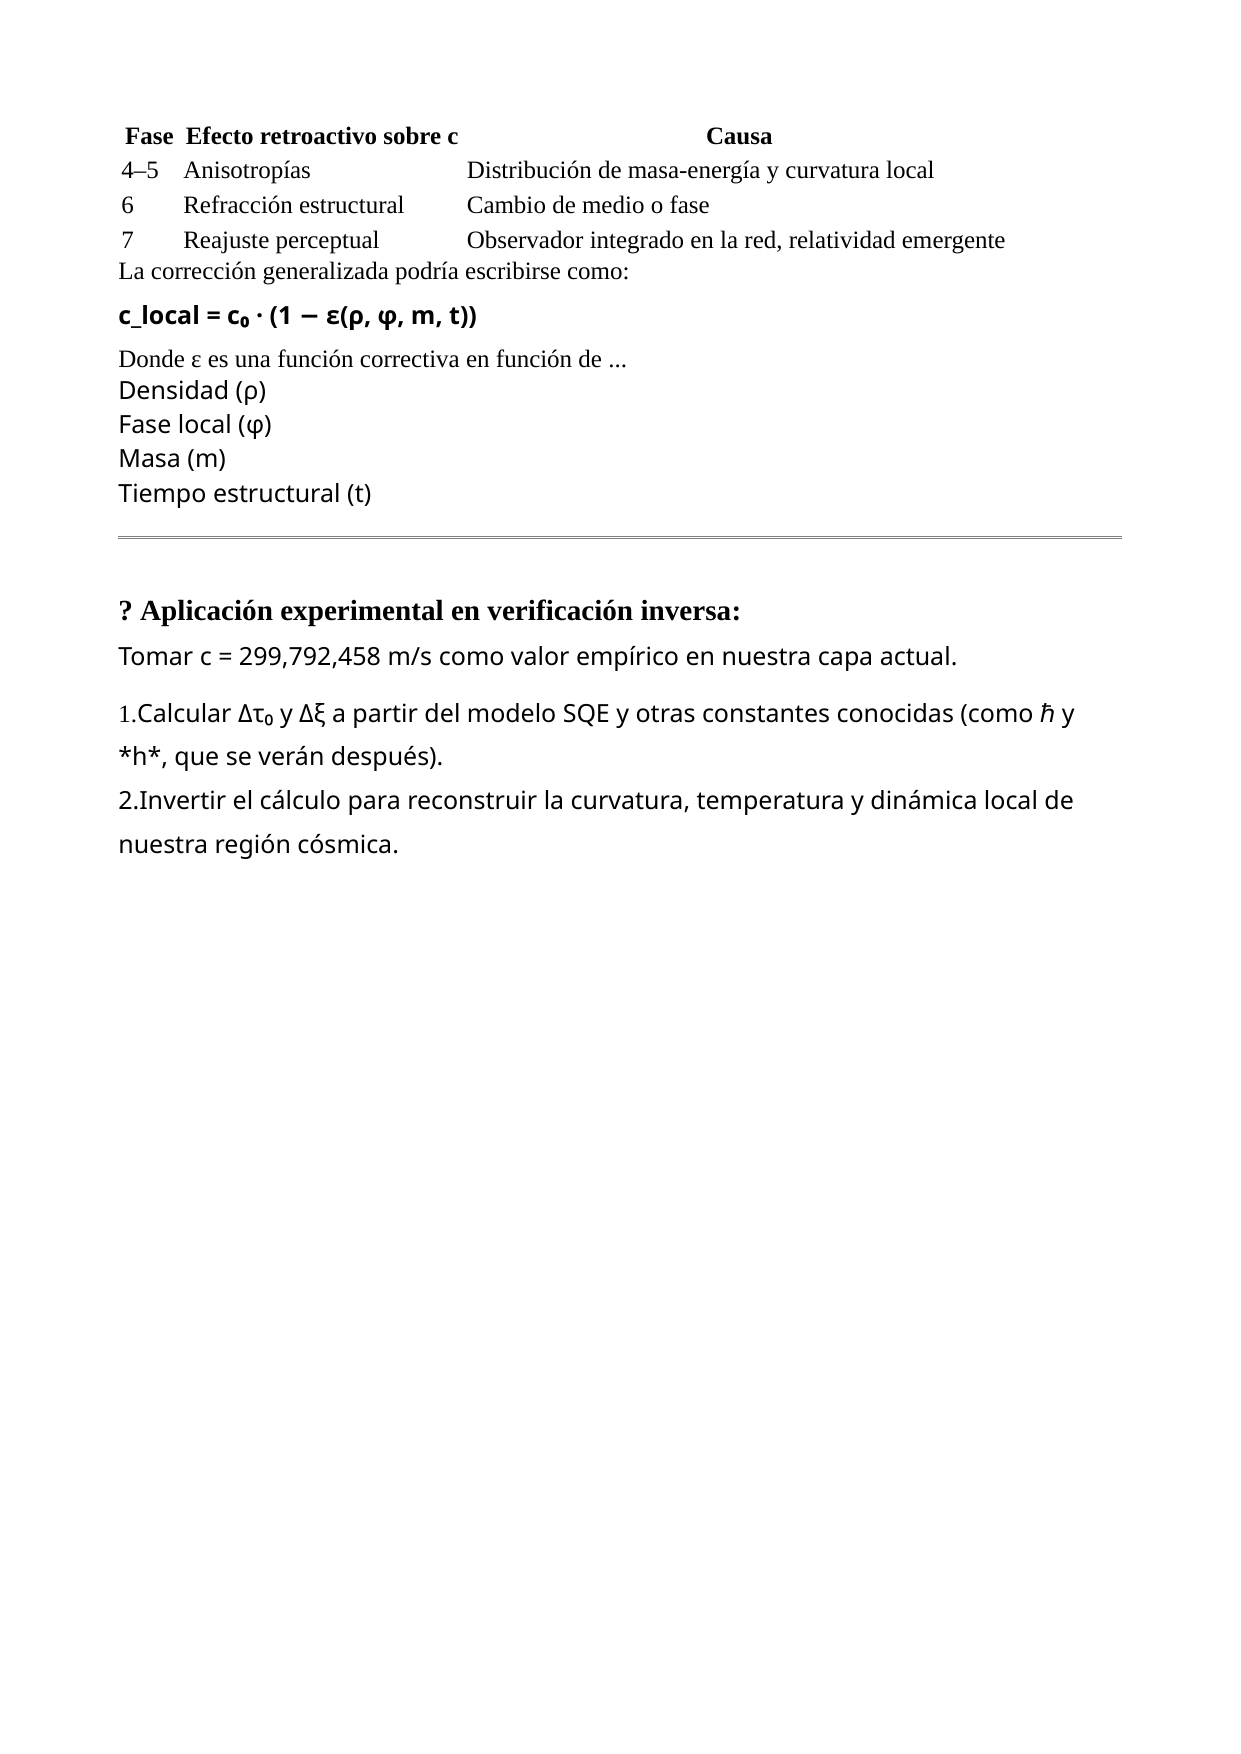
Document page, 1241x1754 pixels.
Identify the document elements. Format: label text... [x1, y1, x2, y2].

table_header Efecto retroactivo sobre c [180, 118, 464, 153]
table_cell Observador integrado en la red, relatividad emergente [464, 222, 1014, 256]
list Calcular Δτ₀ y Δξ a partir del modelo SQE y otras constantes conocidas (como ℏ y *h*, que se verán después). [118, 686, 1122, 773]
table_cell Distribución de masa-energía y curvatura local [464, 153, 1014, 187]
list Invertir el cálculo para reconstruir la curvatura, temperatura y dinámica local de nuestra región cósmica. [118, 773, 1122, 861]
table_cell 4–5 [118, 153, 180, 187]
table_cell Refracción estructural [180, 187, 464, 222]
subtitle ? Aplicación experimental en verificación inversa: [118, 593, 1122, 626]
table_cell Cambio de medio o fase [464, 187, 1014, 222]
table_header Fase [118, 118, 180, 153]
text La corrección generalizada podría escribirse como: [118, 256, 1122, 285]
table_header Causa [464, 118, 1014, 153]
table_cell Anisotropías [180, 153, 464, 187]
table_cell Reajuste perceptual [180, 222, 464, 256]
table_cell 7 [118, 222, 180, 256]
table_cell 6 [118, 187, 180, 222]
text Tomar c = 299,792,458 m/s como valor empírico en nuestra capa actual. [118, 639, 1122, 673]
text c_local = c₀ · (1 − ε(ρ, φ, m, t)) [118, 298, 1122, 332]
text Donde ε es una función correctiva en función de ... Densidad (ρ) Fase local (φ) Masa (m) Tiempo estructural (t) [118, 344, 1122, 509]
